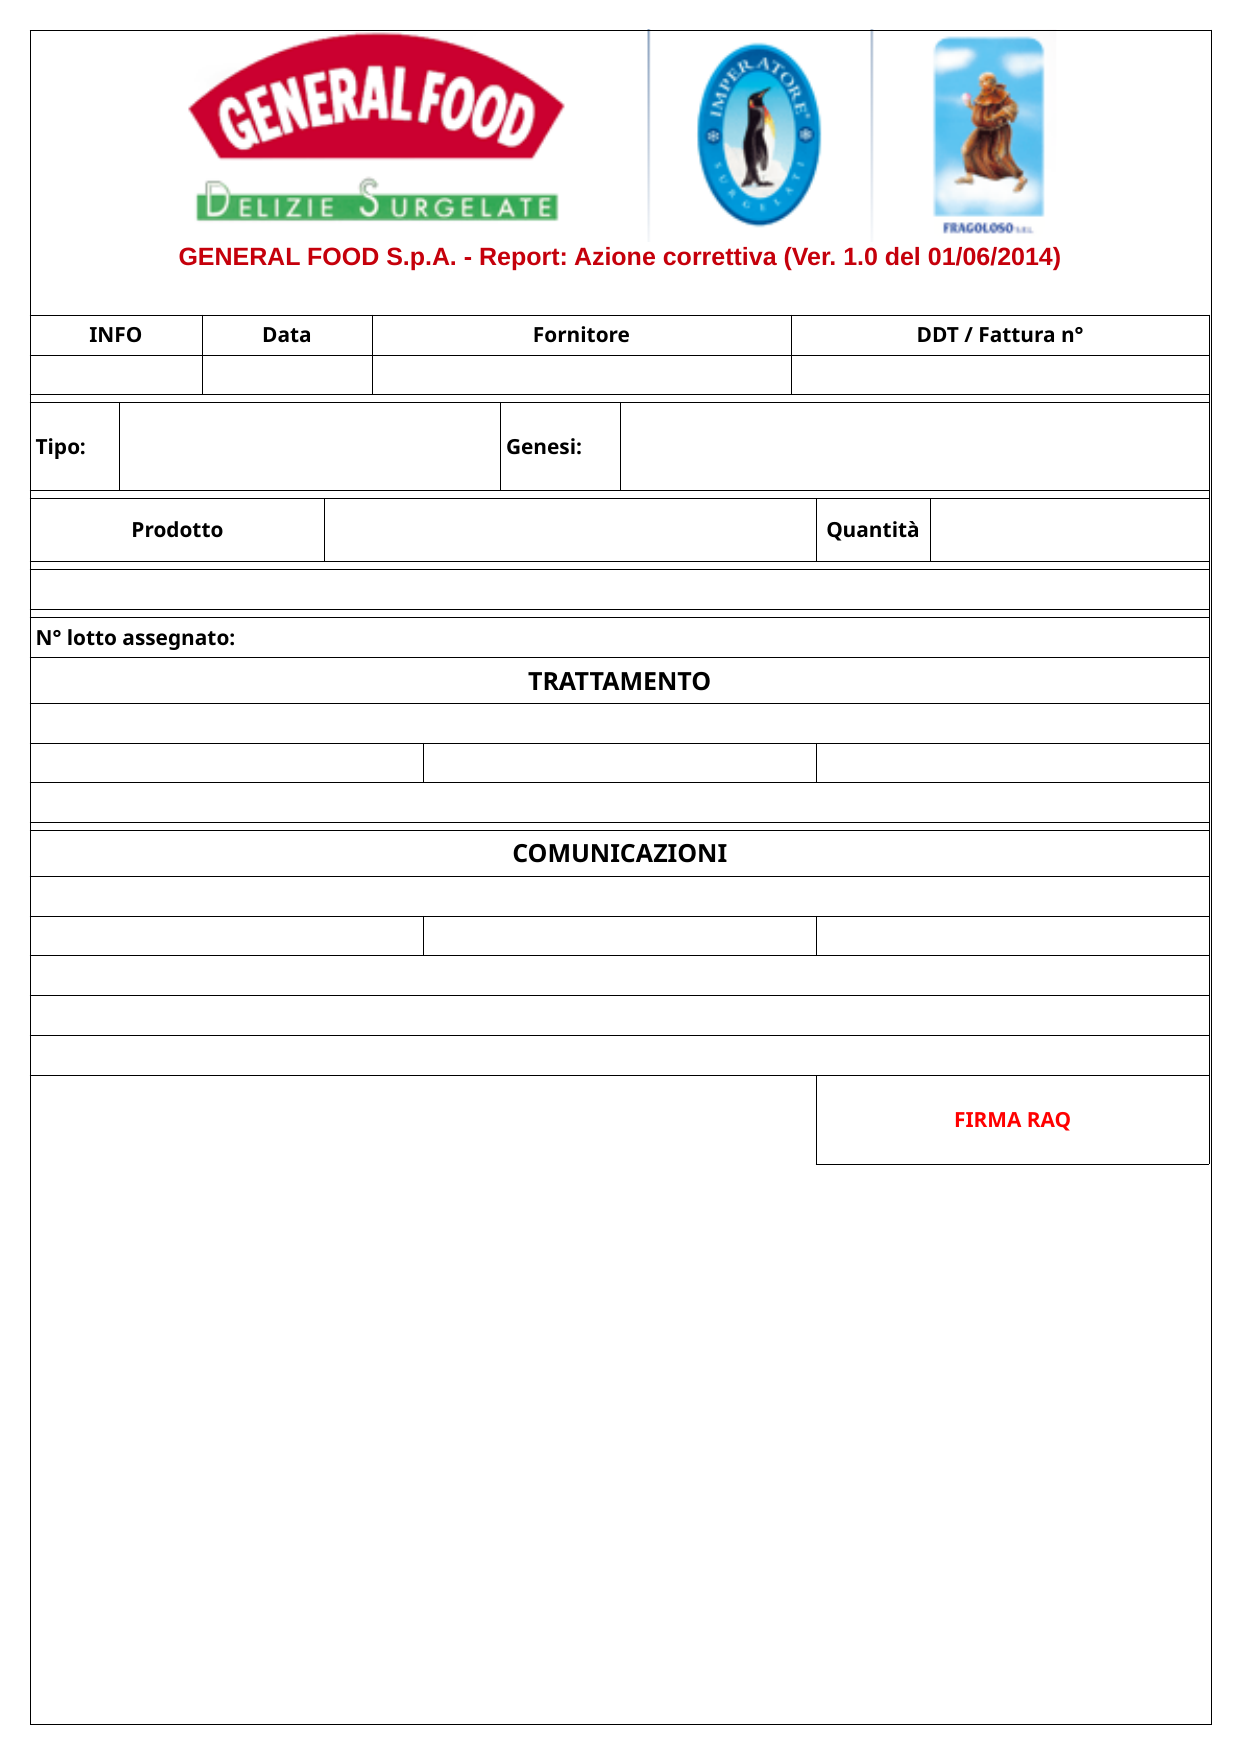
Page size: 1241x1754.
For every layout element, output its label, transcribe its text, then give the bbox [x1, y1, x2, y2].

table_cell <' Note Magazziniere: %s' % (o.note_warehouse) if o.note_warehouse else ''> [31, 1036, 1209, 1075]
table_cell <l.type if l.type else ''> [31, 744, 423, 782]
table_header Fornitore [373, 316, 791, 354]
table_cell Quantità [817, 499, 930, 561]
table_cell <for each="l in o.comunication_ids"> [31, 877, 1209, 916]
table_cell COMUNICAZIONI [31, 831, 1209, 876]
table_cell <l.name if l.name else ''> [424, 744, 816, 782]
table_cell <for each="l in o.treatment_ids"> [31, 704, 1209, 743]
table_cell <'Aesthetic/Packaging -' if o.aesthetic_packaging else ''><'Quantity -' if o.quantity else ''> <'Sanitation' if o.sanitation else ''> [120, 403, 500, 490]
table_header INFO [31, 316, 202, 354]
table_cell [31, 562, 1209, 569]
table_cell </for> [31, 956, 1209, 995]
table_header Data [203, 316, 372, 354]
table_cell <o.ref> [31, 356, 202, 394]
table_cell <l.name if l.name else ''> [424, 917, 816, 955]
table_cell [31, 823, 1209, 830]
table_cell </for> [31, 783, 1209, 822]
table_cell <l.qty if l.qty else ''> [817, 744, 1209, 782]
table_cell [31, 1076, 816, 1163]
table_cell [31, 610, 1209, 617]
table_cell <o.insert_date> [203, 356, 372, 394]
table_cell [31, 491, 1209, 498]
table_header DDT / Fattura n° [792, 316, 1209, 354]
table_cell <o.genesis if o.genesis else ''> [621, 403, 1209, 490]
table_cell FIRMA RAQ [817, 1076, 1209, 1163]
table_cell Prodotto [31, 499, 324, 561]
picture [183, 31, 1057, 242]
table_cell <' Tipo di non conformità: %s' % (o.name) if o.name else ''> [31, 570, 1209, 609]
table_cell <o.ddt_ref> [792, 356, 1209, 394]
table_cell <' Note RAQ: %s' % (o.note_RAQ) if o.note_RAQ else ''> [31, 996, 1209, 1035]
table_cell <l.type_id.name if l.type_id else ''> [31, 917, 423, 955]
table_cell <o.lot_id.product_id.name if o.lot_id.product_id else ''> [325, 499, 816, 561]
table_cell Genesi: [501, 403, 620, 490]
table_cell Tipo: [31, 403, 119, 490]
table_cell <o.lot_id.default_supplier_id.name> [373, 356, 791, 394]
table_cell <o.claim_id.product_ids.return_qty[0] if o.claim_id else ''> [931, 499, 1209, 561]
table_cell <l.prot_number if l.prot_number else ''> [817, 917, 1209, 955]
table_cell [31, 395, 1209, 402]
table_cell TRATTAMENTO [31, 658, 1209, 703]
table_cell N° lotto assegnato: <o.lot_id.name if o.lot_id else ''> [31, 618, 1209, 657]
